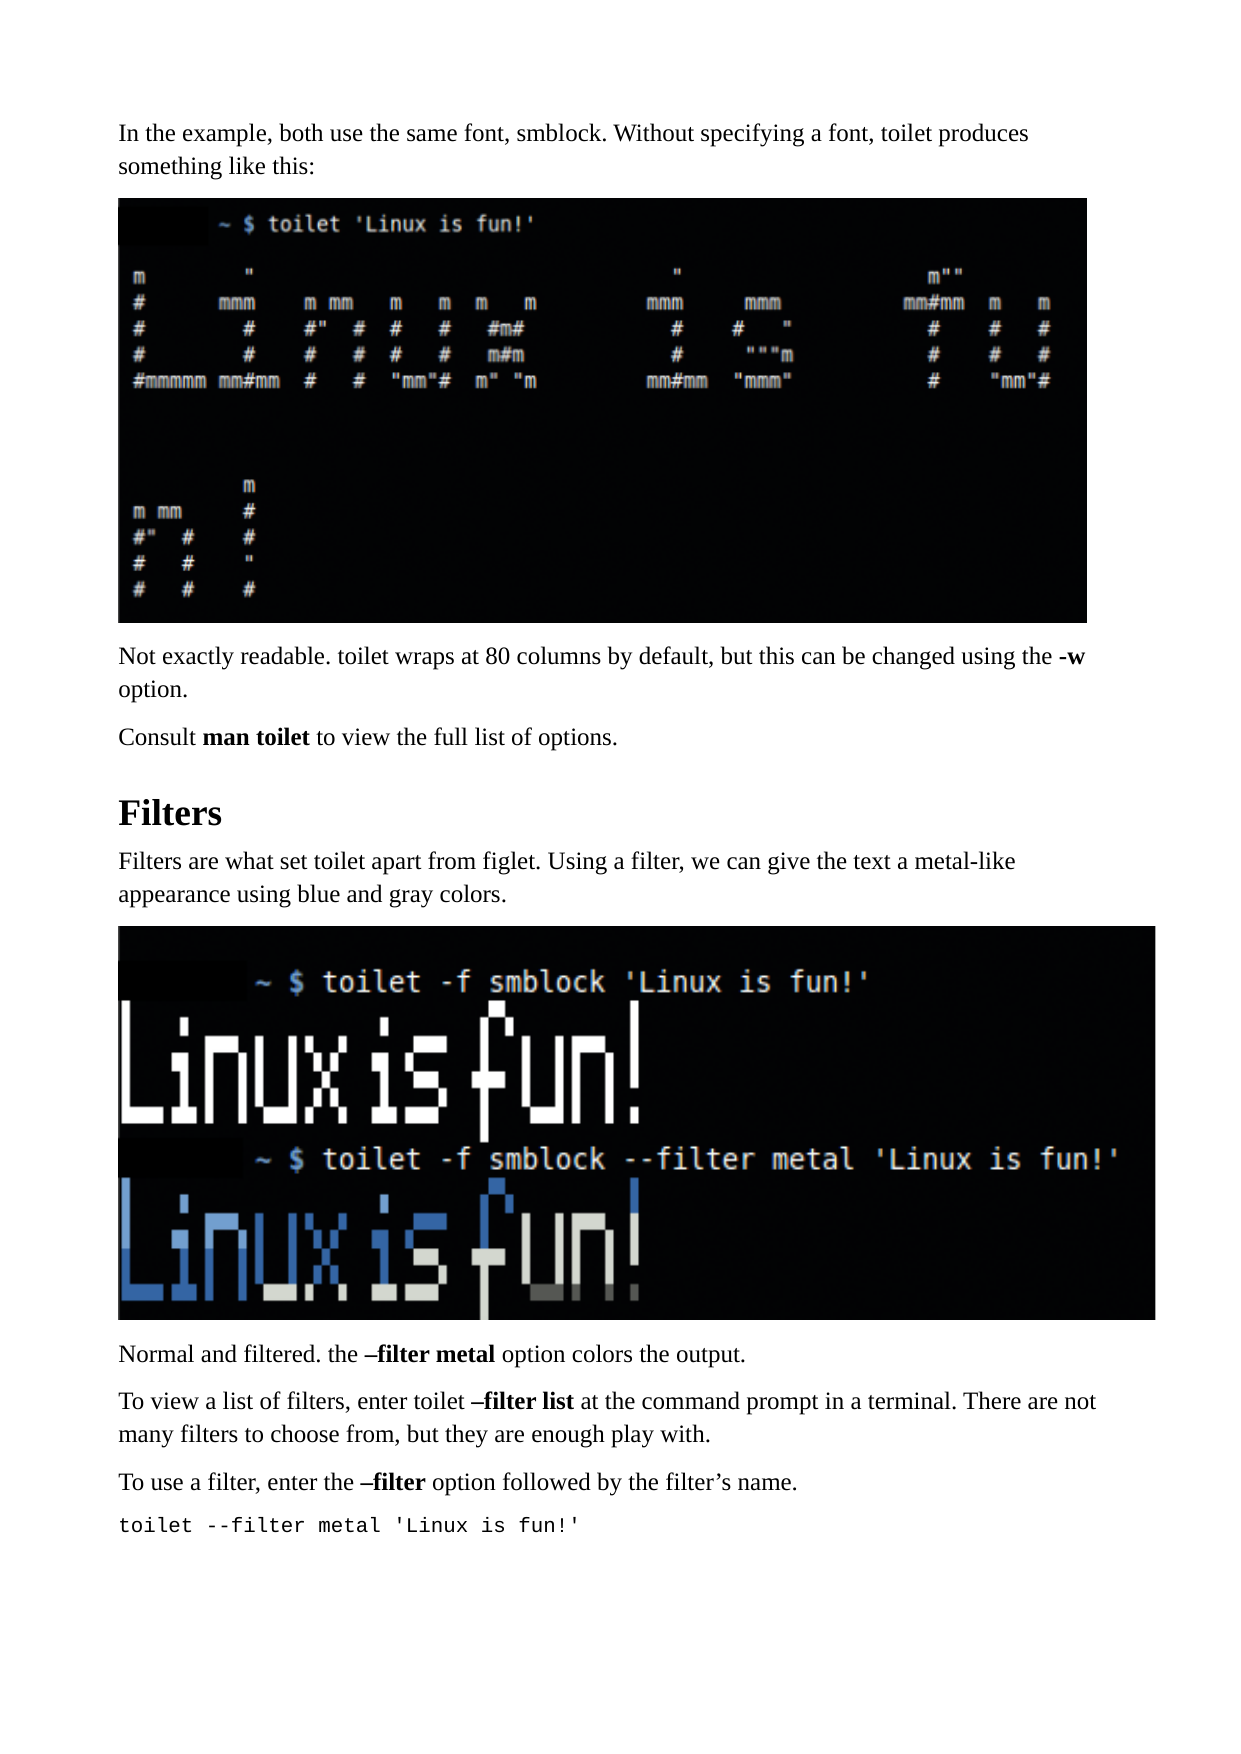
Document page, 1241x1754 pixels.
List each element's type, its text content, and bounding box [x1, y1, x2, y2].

text Not exactly readable. toilet wraps at 80 columns by default, but this can be changed using the -w option. [118, 641, 1122, 703]
text Normal and filtered. the –filter metal option colors the output. [118, 1339, 1122, 1368]
text toilet --filter metal 'Linux is fun!' [118, 1515, 1122, 1538]
picture [118, 926, 1156, 1320]
text Filters are what set toilet apart from figlet. Using a filter, we can give the text a metal-like appearance using blue and gray colors. [118, 846, 1122, 907]
subtitle Filters [118, 790, 1122, 833]
picture [118, 198, 1087, 623]
text To view a list of filters, enter toilet –filter list at the command prompt in a terminal. There are not many filters to choose from, but they are enough play with. [118, 1386, 1122, 1448]
text In the example, both use the same font, smblock. Without specifying a font, toilet produces something like this: [118, 118, 1122, 180]
text To use a filter, enter the –filter option followed by the filter’s name. [118, 1467, 1122, 1496]
text Consult man toilet to view the full list of options. [118, 722, 1122, 750]
